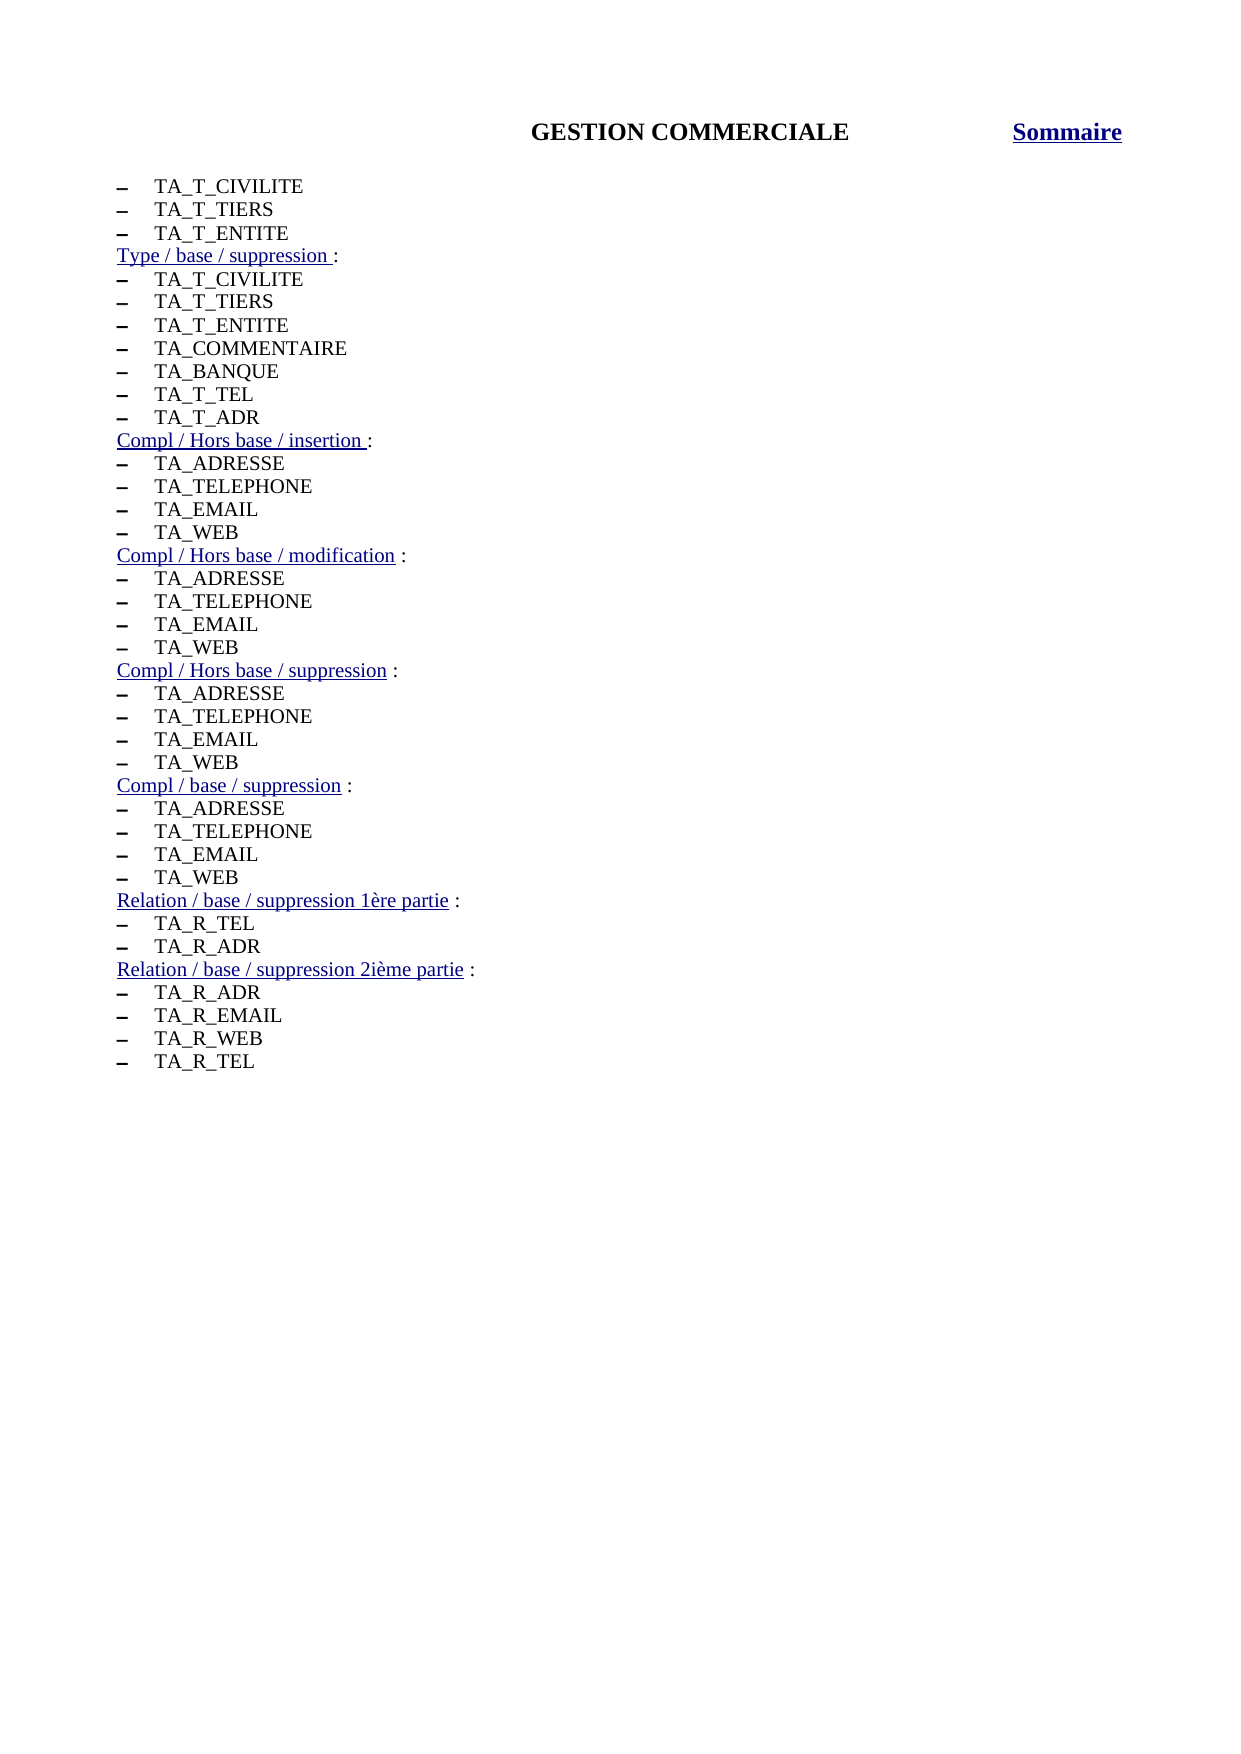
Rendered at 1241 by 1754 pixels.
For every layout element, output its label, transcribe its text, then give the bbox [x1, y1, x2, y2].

list TA_WEB [117, 636, 1122, 659]
list TA_R_WEB [117, 1027, 1122, 1050]
list TA_TELEPHONE [117, 590, 1122, 613]
text Compl / Hors base / insertion : [117, 428, 1122, 452]
list TA_EMAIL [117, 728, 1122, 751]
list TA_ADRESSE [117, 567, 1122, 590]
text Compl / Hors base / suppression : [117, 659, 1122, 682]
list TA_EMAIL [117, 498, 1122, 521]
list TA_ADRESSE [117, 452, 1122, 474]
text Relation / base / suppression 2ième partie : [117, 958, 1122, 981]
text Type / base / suppression : [117, 244, 1122, 267]
list TA_T_ENTITE [117, 313, 1122, 336]
list TA_TELEPHONE [117, 474, 1122, 498]
list TA_ADRESSE [117, 682, 1122, 705]
list TA_WEB [117, 866, 1122, 889]
list TA_R_ADR [117, 935, 1122, 958]
list TA_R_TEL [117, 1050, 1122, 1073]
list TA_WEB [117, 751, 1122, 774]
list TA_T_ADR [117, 406, 1122, 428]
list TA_T_ENTITE [117, 221, 1122, 244]
list TA_TELEPHONE [117, 820, 1122, 843]
list TA_T_TEL [117, 382, 1122, 406]
list TA_COMMENTAIRE [117, 336, 1122, 359]
text Compl / base / suppression : [117, 774, 1122, 797]
list TA_R_EMAIL [117, 1004, 1122, 1027]
list TA_T_TIERS [117, 290, 1122, 313]
list TA_WEB [117, 521, 1122, 544]
list TA_R_ADR [117, 981, 1122, 1004]
list TA_BANQUE [117, 359, 1122, 382]
list TA_R_TEL [117, 912, 1122, 935]
text Compl / Hors base / modification : [117, 544, 1122, 567]
list TA_TELEPHONE [117, 705, 1122, 728]
list TA_T_TIERS [117, 198, 1122, 221]
list TA_ADRESSE [117, 797, 1122, 820]
list TA_EMAIL [117, 613, 1122, 636]
list TA_EMAIL [117, 843, 1122, 866]
list TA_T_CIVILITE [117, 267, 1122, 290]
text Relation / base / suppression 1ère partie : [117, 889, 1122, 912]
list TA_T_CIVILITE [117, 175, 1122, 198]
